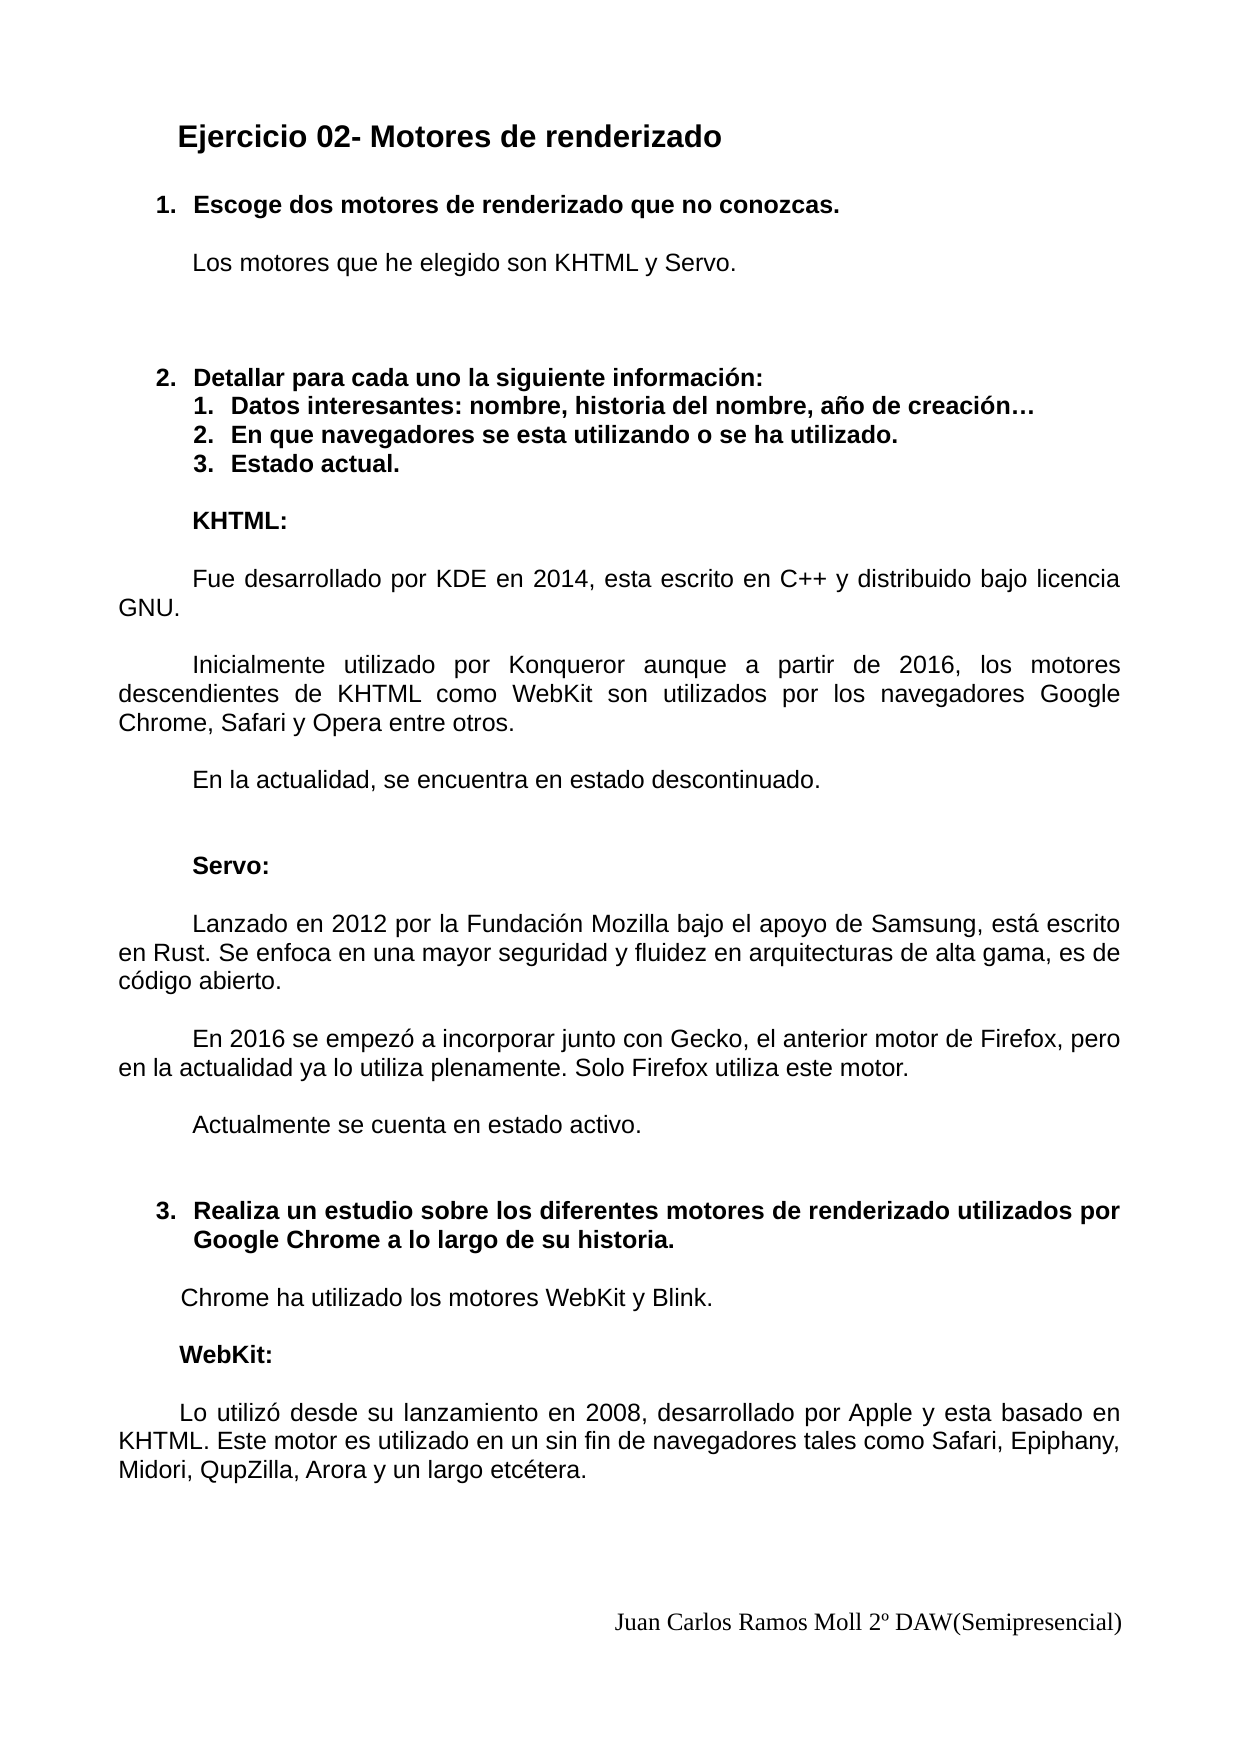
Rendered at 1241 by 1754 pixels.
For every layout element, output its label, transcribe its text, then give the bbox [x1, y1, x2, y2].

text En 2016 se empezó a incorporar junto con Gecko, el anterior motor de Firefox, pero en la actualidad ya lo utiliza plenamente. Solo Firefox utiliza este motor. [118, 1024, 1122, 1081]
text WebKit: [118, 1340, 1122, 1369]
list Estado actual. [193, 449, 1122, 477]
list Detallar para cada uno la siguiente información: [156, 362, 1122, 391]
text Los motores que he elegido son KHTML y Servo. [118, 247, 1122, 276]
text Lanzado en 2012 por la Fundación Mozilla bajo el apoyo de Samsung, está escrito en Rust. Se enfoca en una mayor seguridad y fluidez en arquitecturas de alta gama, es de código abierto. [118, 909, 1122, 995]
text En la actualidad, se encuentra en estado descontinuado. [118, 765, 1122, 794]
list Realiza un estudio sobre los diferentes motores de renderizado utilizados por Google Chrome a lo largo de su historia. [156, 1196, 1122, 1254]
text Fue desarrollado por KDE en 2014, esta escrito en C++ y distribuido bajo licencia GNU. [118, 564, 1122, 621]
text Ejercicio 02- Motores de renderizado [118, 118, 1122, 154]
list En que navegadores se esta utilizando o se ha utilizado. [193, 420, 1122, 449]
text Lo utilizó desde su lanzamiento en 2008, desarrollado por Apple y esta basado en KHTML. Este motor es utilizado en un sin fin de navegadores tales como Safari, Epiphany, Midori, QupZilla, Arora y un largo etcétera. [118, 1397, 1122, 1484]
text Chrome ha utilizado los motores WebKit y Blink. [118, 1282, 1122, 1311]
text Inicialmente utilizado por Konqueror aunque a partir de 2016, los motores descendientes de KHTML como WebKit son utilizados por los navegadores Google Chrome, Safari y Opera entre otros. [118, 650, 1122, 736]
list Datos interesantes: nombre, historia del nombre, año de creación… [193, 391, 1122, 420]
text Servo: [118, 851, 1122, 880]
list Escoge dos motores de renderizado que no conozcas. [156, 190, 1122, 219]
text KHTML: [118, 506, 1122, 535]
text Actualmente se cuenta en estado activo. [118, 1110, 1122, 1139]
